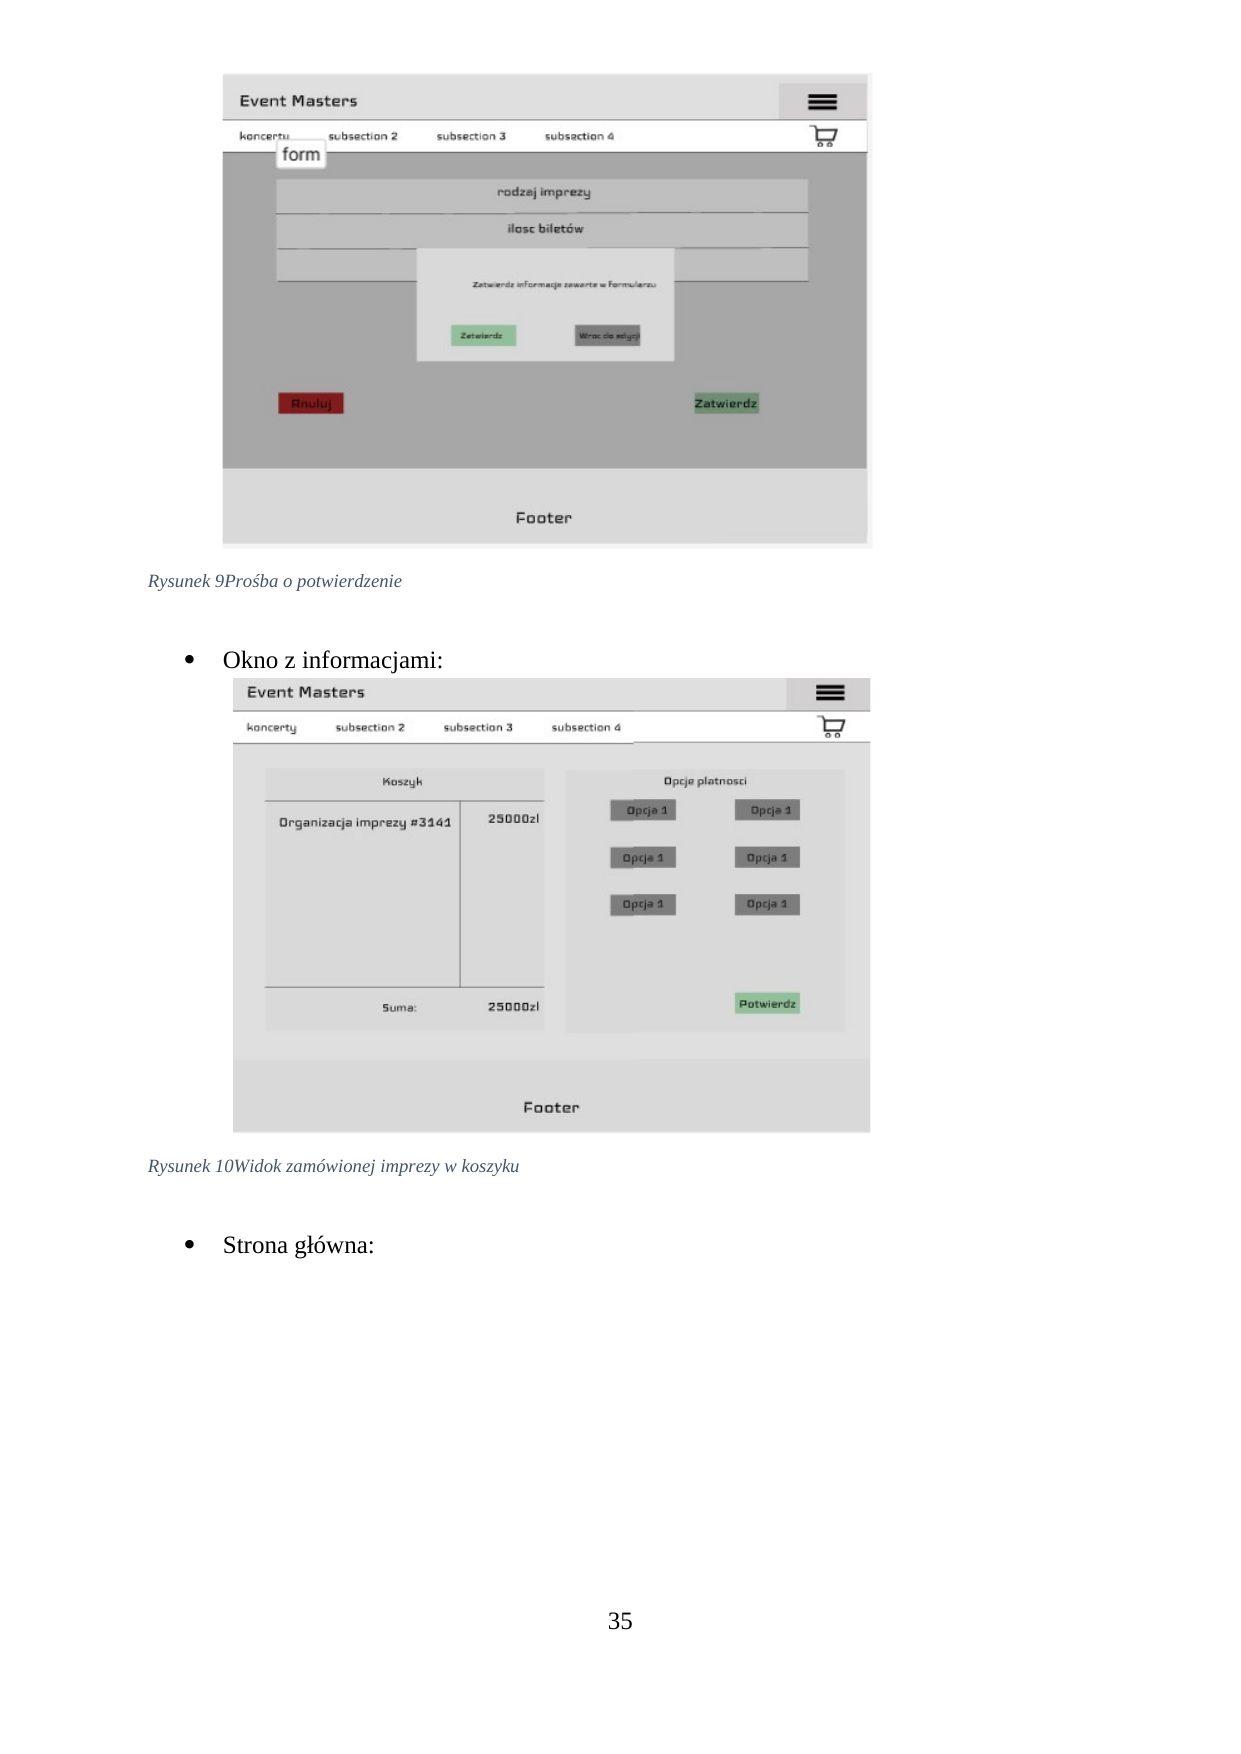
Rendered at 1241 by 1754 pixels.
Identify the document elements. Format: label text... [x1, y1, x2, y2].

text Rysunek 9Prośba o potwierdzenie [148, 570, 1093, 591]
list Strona główna: [185, 1230, 1093, 1259]
list Okno z informacjami: [185, 645, 1093, 674]
text Rysunek 10Widok zamówionej imprezy w koszyku [148, 1155, 1093, 1176]
